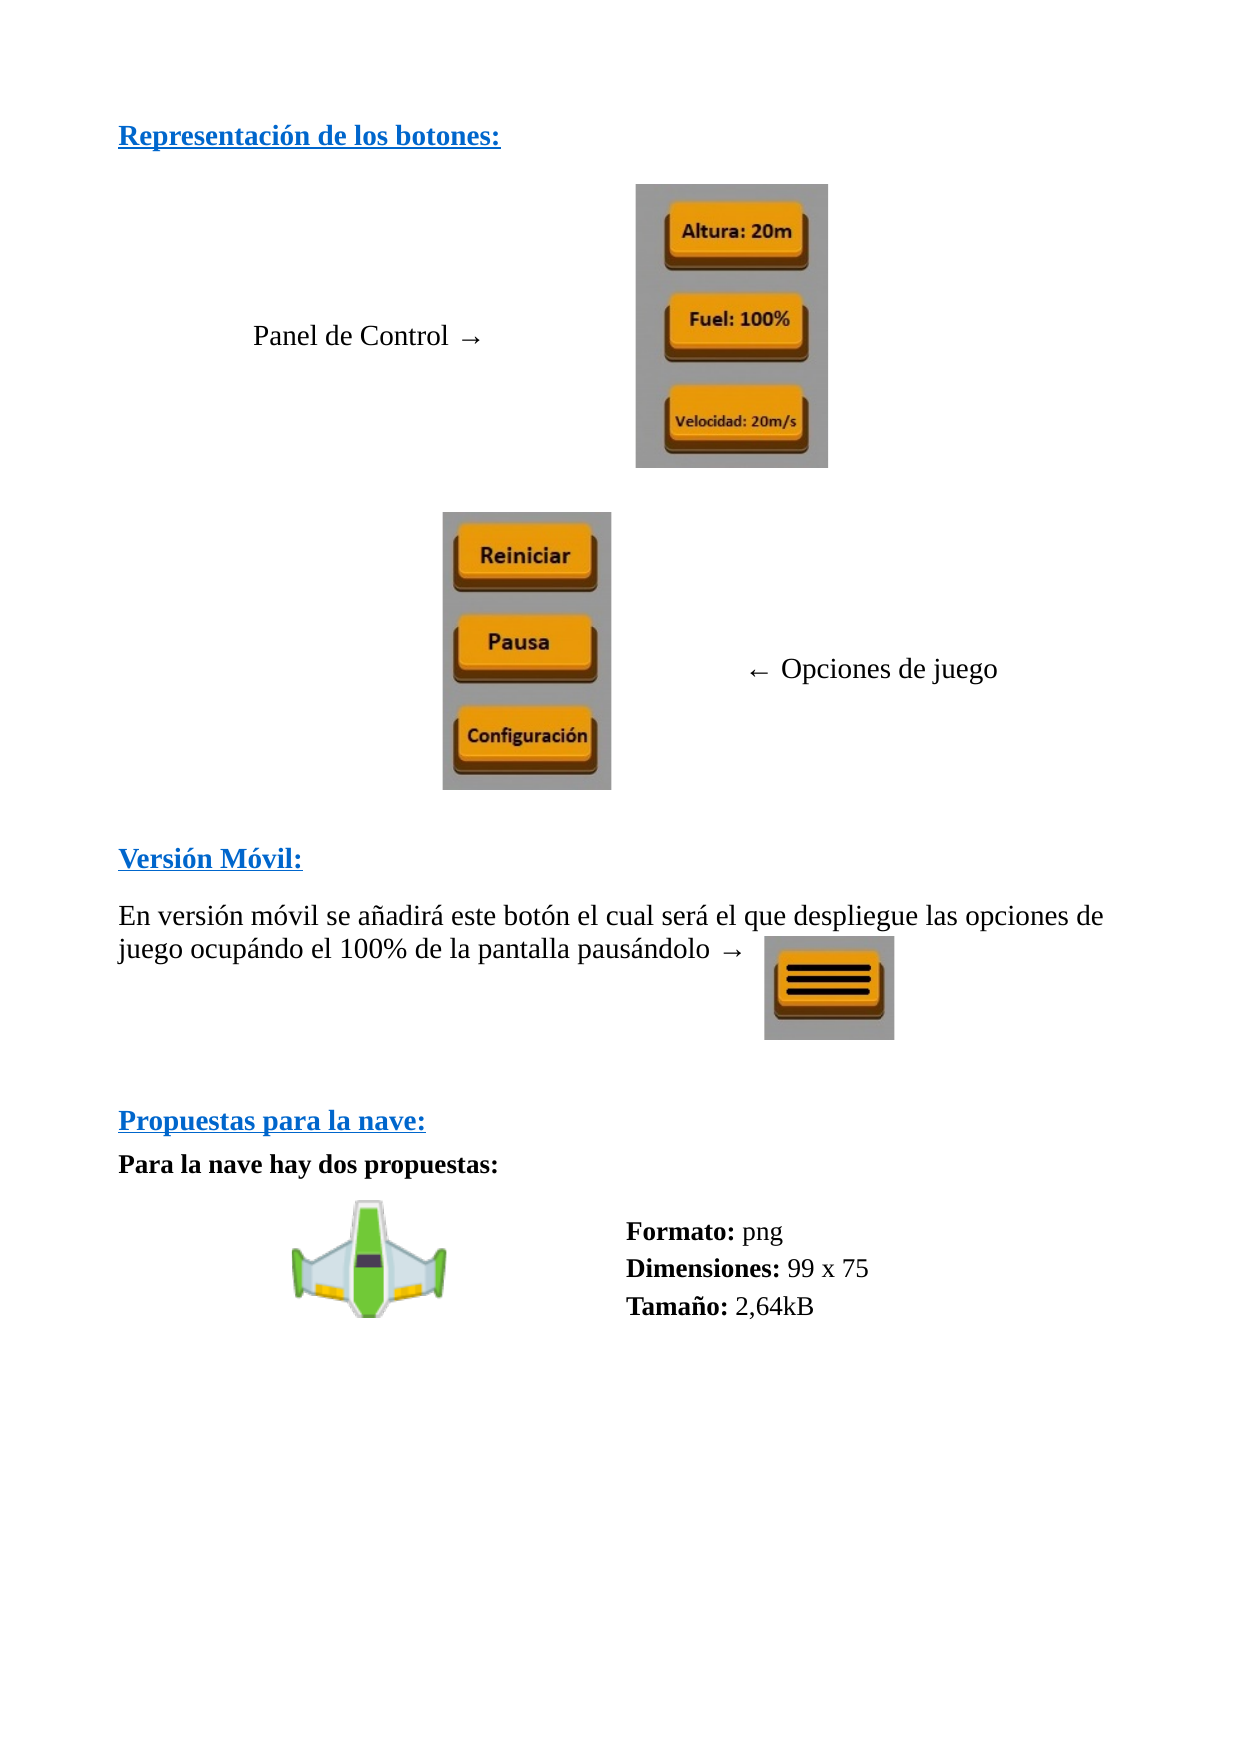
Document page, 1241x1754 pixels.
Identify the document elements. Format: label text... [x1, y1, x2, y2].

picture [291, 1200, 447, 1318]
table_header [620, 164, 1122, 507]
text En versión móvil se añadirá este botón el cual será el que despliegue las opciones de juego ocupándo el 100% de la pantalla pausándolo → [118, 898, 1122, 965]
text Propuestas para la nave: [118, 1103, 1122, 1136]
picture [764, 936, 895, 1040]
picture [635, 184, 829, 468]
text Para la nave hay dos propuestas: [118, 1148, 1122, 1179]
picture [442, 512, 612, 790]
table_header Panel de Control → [118, 164, 620, 507]
table_cell ← Opciones de juego [620, 507, 1122, 829]
table_header Formato: png Dimensiones: 99 x 75 Tamaño: 2,64kB [620, 1179, 1122, 1357]
text Versión Móvil: [118, 841, 1122, 874]
table_header [118, 1179, 620, 1357]
table_cell [118, 507, 620, 829]
text Representación de los botones: [118, 118, 1122, 152]
